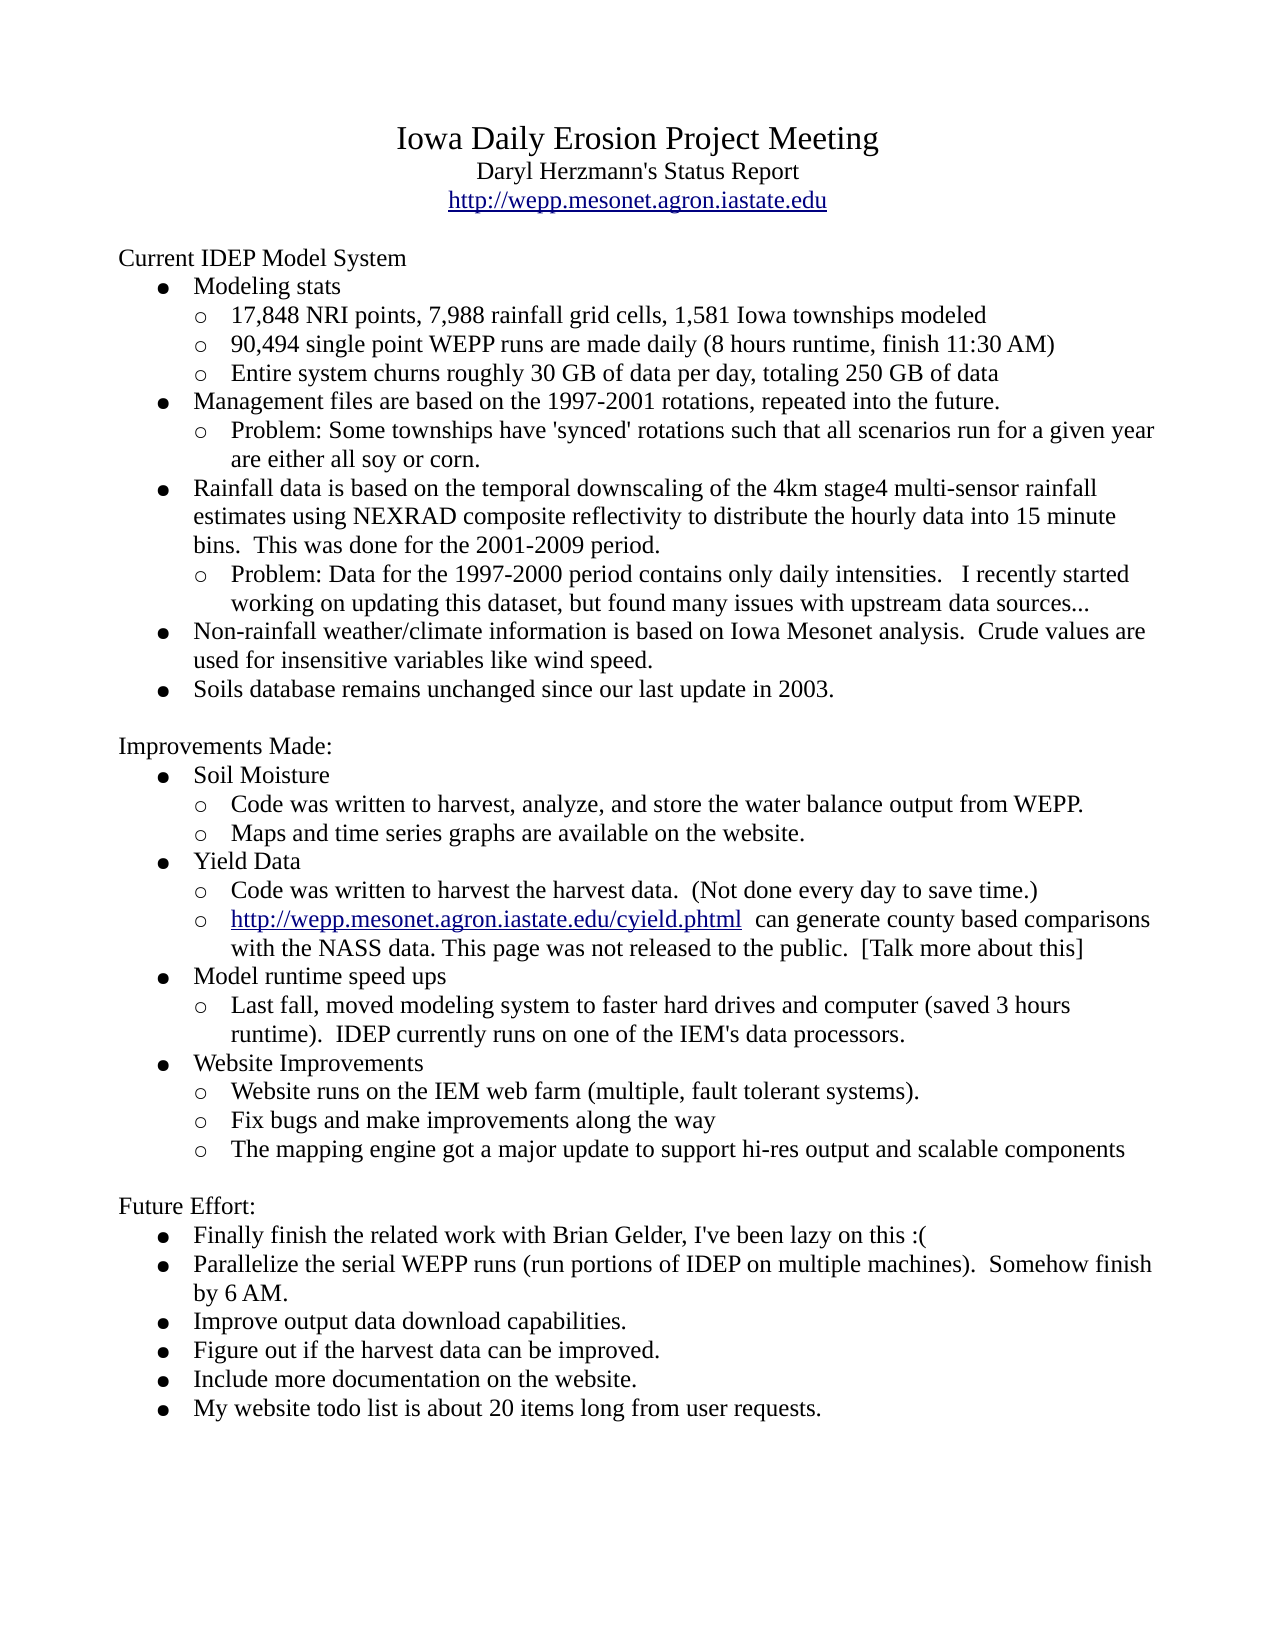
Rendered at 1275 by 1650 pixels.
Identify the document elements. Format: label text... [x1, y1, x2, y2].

list Maps and time series graphs are available on the website. [193, 818, 1157, 846]
list Modeling stats [156, 271, 1157, 300]
list Non-rainfall weather/climate information is based on Iowa Mesonet analysis. Crude values are used for insensitive variables like wind speed. [156, 616, 1157, 674]
list Management files are based on the 1997-2001 rotations, repeated into the future. [156, 386, 1157, 415]
list Entire system churns roughly 30 GB of data per day, totaling 250 GB of data [193, 358, 1157, 386]
list Code was written to harvest, analyze, and store the water balance output from WEPP. [193, 789, 1157, 818]
list 17,848 NRI points, 7,988 rainfall grid cells, 1,581 Iowa townships modeled [193, 300, 1157, 329]
list Fix bugs and make improvements along the way [193, 1105, 1157, 1134]
list Website runs on the IEM web farm (multiple, fault tolerant systems). [193, 1076, 1157, 1105]
list Soil Moisture [156, 760, 1157, 789]
text Improvements Made: [118, 731, 1157, 760]
text Iowa Daily Erosion Project Meeting [118, 118, 1157, 156]
text Current IDEP Model System [118, 243, 1157, 271]
list Last fall, moved modeling system to faster hard drives and computer (saved 3 hours runtime). IDEP currently runs on one of the IEM's data processors. [193, 990, 1157, 1048]
list Problem: Data for the 1997-2000 period contains only daily intensities. I recently started working on updating this dataset, but found many issues with upstream data sources... [193, 559, 1157, 616]
list Parallelize the serial WEPP runs (run portions of IDEP on multiple machines). Somehow finish by 6 AM. [156, 1249, 1157, 1306]
list Website Improvements [156, 1048, 1157, 1076]
text Future Effort: [118, 1191, 1157, 1220]
list Yield Data [156, 846, 1157, 875]
list Rainfall data is based on the temporal downscaling of the 4km stage4 multi-sensor rainfall estimates using NEXRAD composite reflectivity to distribute the hourly data into 15 minute bins. This was done for the 2001-2009 period. [156, 473, 1157, 559]
text http://wepp.mesonet.agron.iastate.edu [118, 185, 1157, 214]
list Code was written to harvest the harvest data. (Not done every day to save time.) [193, 875, 1157, 904]
list http://wepp.mesonet.agron.iastate.edu/cyield.phtml can generate county based comparisons with the NASS data. This page was not released to the public. [Talk more about this] [193, 904, 1157, 961]
list Figure out if the harvest data can be improved. [156, 1335, 1157, 1364]
text Daryl Herzmann's Status Report [118, 156, 1157, 185]
list Problem: Some townships have 'synced' rotations such that all scenarios run for a given year are either all soy or corn. [193, 415, 1157, 473]
list Soils database remains unchanged since our last update in 2003. [156, 674, 1157, 703]
list Finally finish the related work with Brian Gelder, I've been lazy on this :( [156, 1220, 1157, 1249]
list Include more documentation on the website. [156, 1364, 1157, 1393]
list My website todo list is about 20 items long from user requests. [156, 1393, 1157, 1421]
list The mapping engine got a major update to support hi-res output and scalable components [193, 1134, 1157, 1163]
list Improve output data download capabilities. [156, 1306, 1157, 1335]
list 90,494 single point WEPP runs are made daily (8 hours runtime, finish 11:30 AM) [193, 329, 1157, 358]
list Model runtime speed ups [156, 961, 1157, 990]
